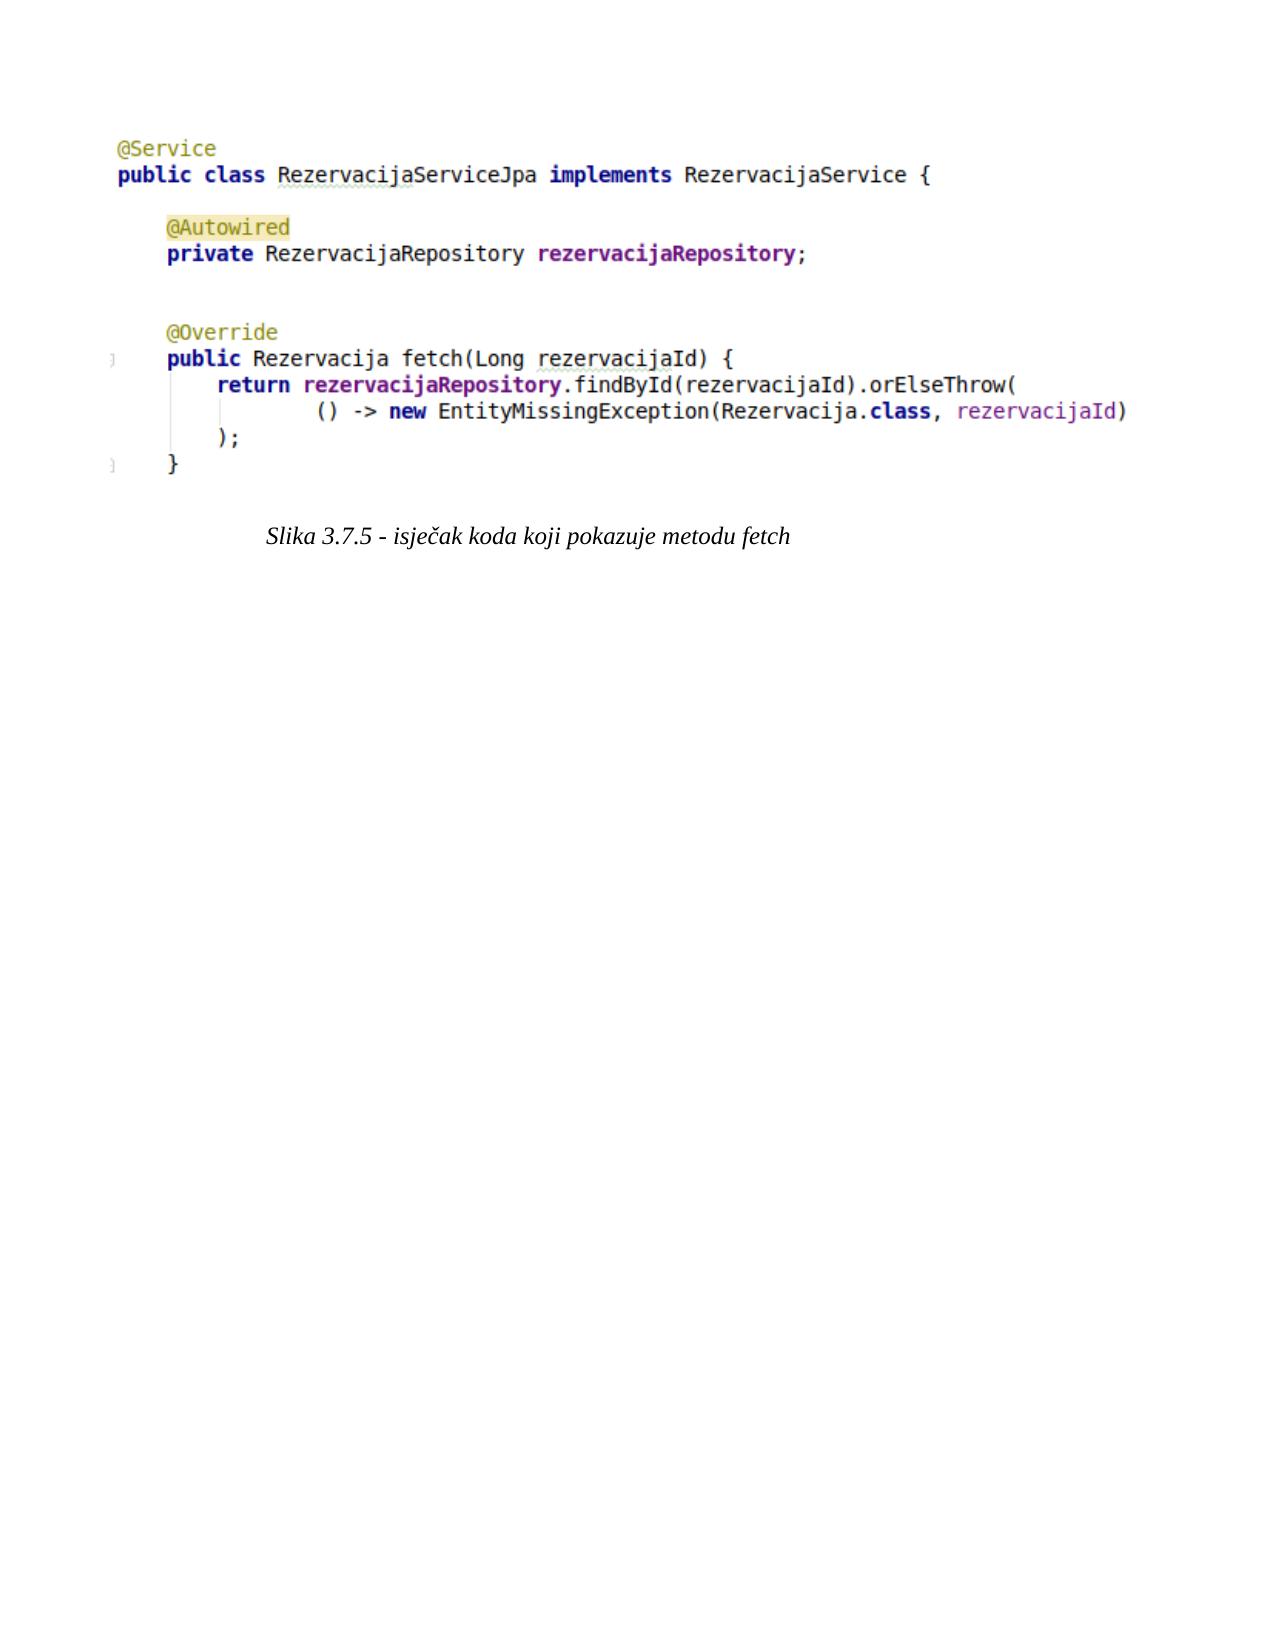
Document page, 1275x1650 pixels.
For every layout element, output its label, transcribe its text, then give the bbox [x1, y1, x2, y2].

text Slika 3.7.5 - isječak koda koji pokazuje metodu fetch [118, 521, 1157, 550]
picture [110, 127, 1149, 493]
